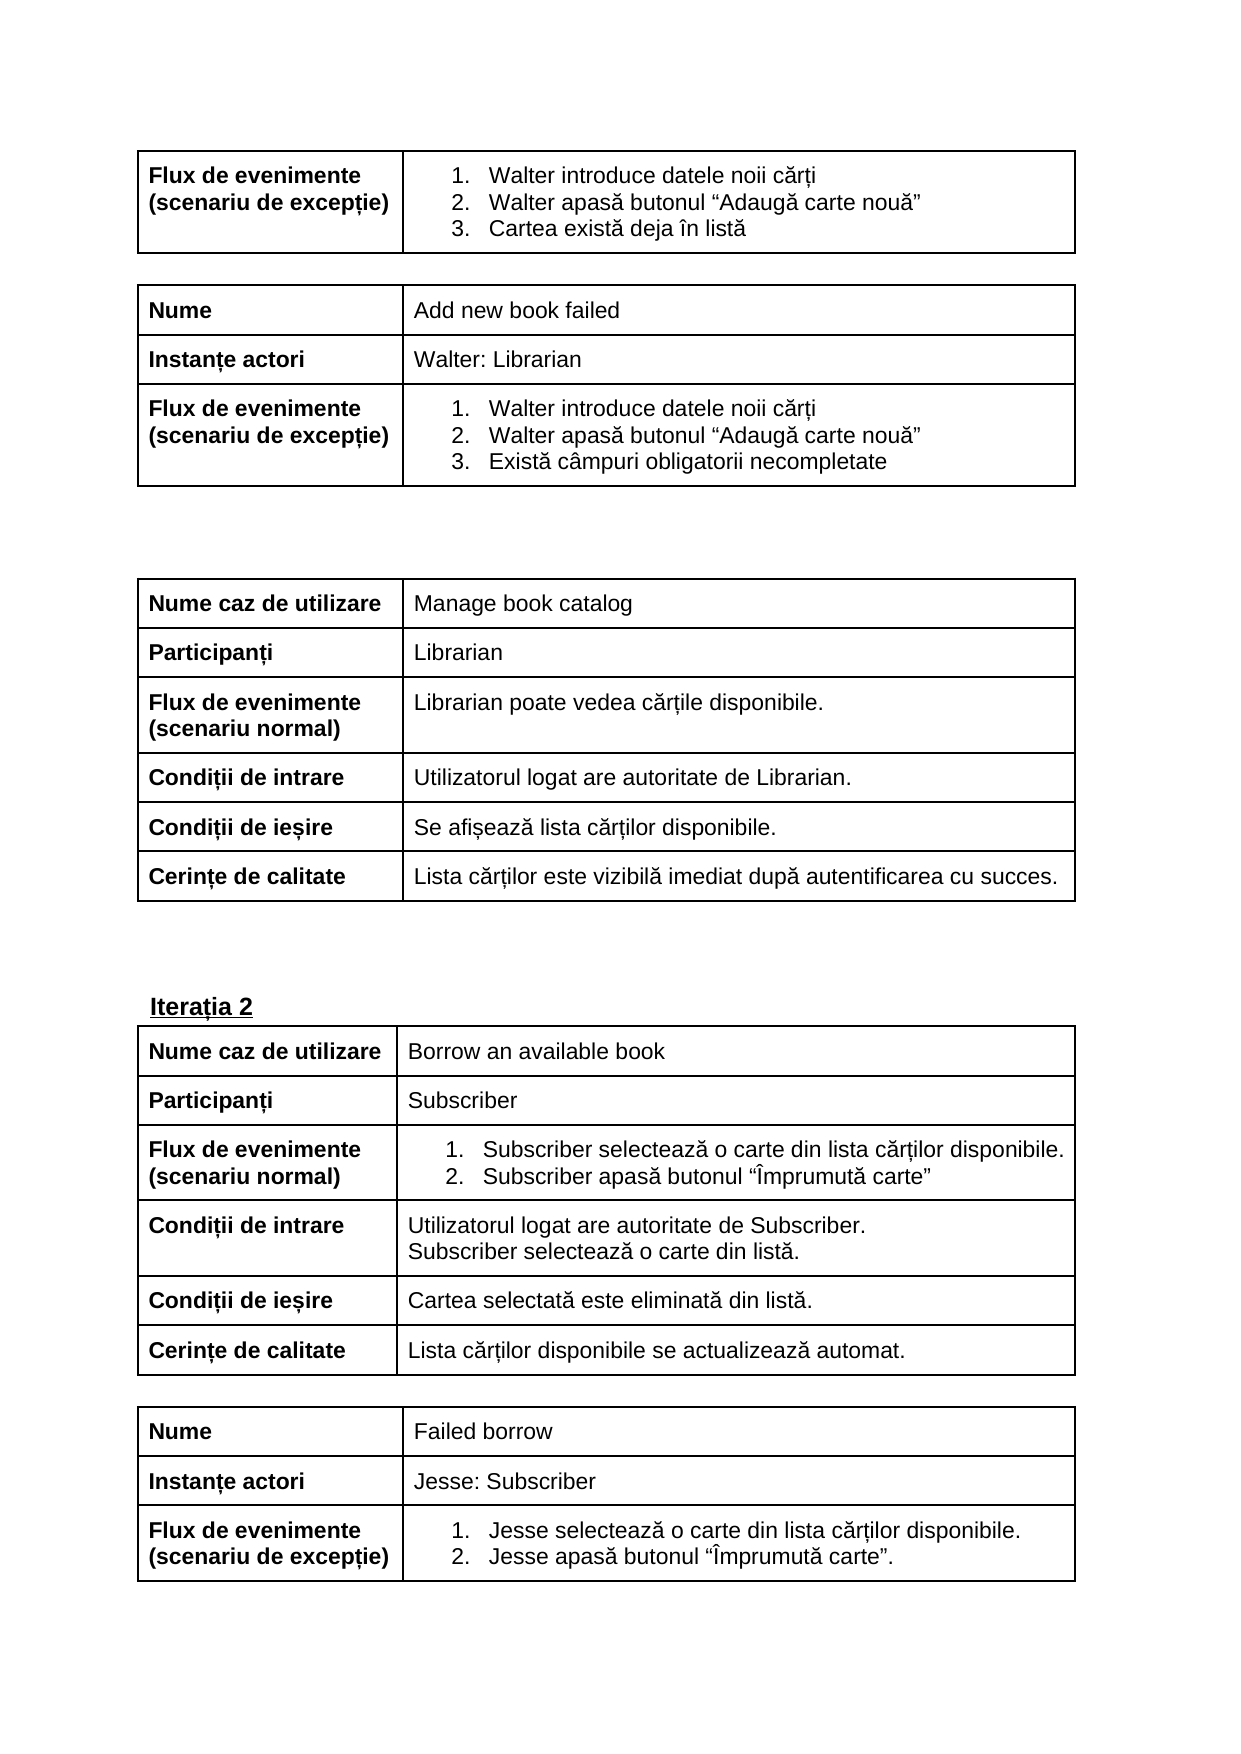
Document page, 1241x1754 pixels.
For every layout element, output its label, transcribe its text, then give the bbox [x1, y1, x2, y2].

table_header Nume [139, 1408, 402, 1455]
table_header Failed borrow [404, 1408, 1074, 1455]
table_cell Flux de evenimente (scenariu normal) [139, 1126, 396, 1199]
table_cell Condiții de ieșire [139, 803, 402, 850]
table_header Add new book failed [404, 286, 1074, 333]
table_cell Condiții de ieșire [139, 1277, 396, 1324]
table_cell Flux de evenimente (scenariu de excepție) [139, 385, 402, 485]
table_cell Librarian [404, 629, 1074, 676]
table_cell Condiții de intrare [139, 754, 402, 801]
table_cell Se afișează lista cărților disponibile. [404, 803, 1074, 850]
table_header Borrow an available book [398, 1027, 1074, 1074]
table_cell Flux de evenimente (scenariu de excepție) [139, 1506, 402, 1580]
table_cell Walter introduce datele noii cărți Walter apasă butonul “Adaugă carte nouă” Există câmpuri obligatorii necompletate [404, 385, 1074, 485]
table_cell Lista cărților disponibile se actualizează automat. [398, 1326, 1074, 1373]
table_cell Utilizatorul logat are autoritate de Librarian. [404, 754, 1074, 801]
table_cell Lista cărților este vizibilă imediat după autentificarea cu succes. [404, 852, 1074, 899]
table_cell Subscriber [398, 1077, 1074, 1124]
table_cell Participanți [139, 629, 402, 676]
table_cell Utilizatorul logat are autoritate de Subscriber. Subscriber selectează o carte din listă. [398, 1201, 1074, 1275]
table_cell Flux de evenimente (scenariu de excepție) [139, 152, 402, 252]
table_cell Jesse selectează o carte din lista cărților disponibile. Jesse apasă butonul “Împrumută carte”. Cartea nu este disponibilă (lista nu era actualizată) [404, 1506, 1074, 1580]
table_cell Instanțe actori [139, 336, 402, 383]
table_cell Jesse: Subscriber [404, 1457, 1074, 1504]
table_cell Subscriber selectează o carte din lista cărților disponibile. Subscriber apasă butonul “Împrumută carte” [398, 1126, 1074, 1199]
table_cell Cartea selectată este eliminată din listă. [398, 1277, 1074, 1324]
table_cell Librarian poate vedea cărțile disponibile. [404, 678, 1074, 752]
table_header Nume [139, 286, 402, 333]
table_cell Cerințe de calitate [139, 1326, 396, 1373]
table_header Nume caz de utilizare [139, 1027, 396, 1074]
table_cell Participanți [139, 1077, 396, 1124]
table_header Nume caz de utilizare [139, 580, 402, 627]
table_cell Walter introduce datele noii cărți Walter apasă butonul “Adaugă carte nouă” Cartea există deja în listă [404, 152, 1074, 252]
table_header Manage book catalog [404, 580, 1074, 627]
table_cell Walter: Librarian [404, 336, 1074, 383]
table_cell Instanțe actori [139, 1457, 402, 1504]
text Iterația 2 [150, 992, 1090, 1021]
table_cell Cerințe de calitate [139, 852, 402, 899]
table_cell Condiții de intrare [139, 1201, 396, 1275]
table_cell Flux de evenimente (scenariu normal) [139, 678, 402, 752]
